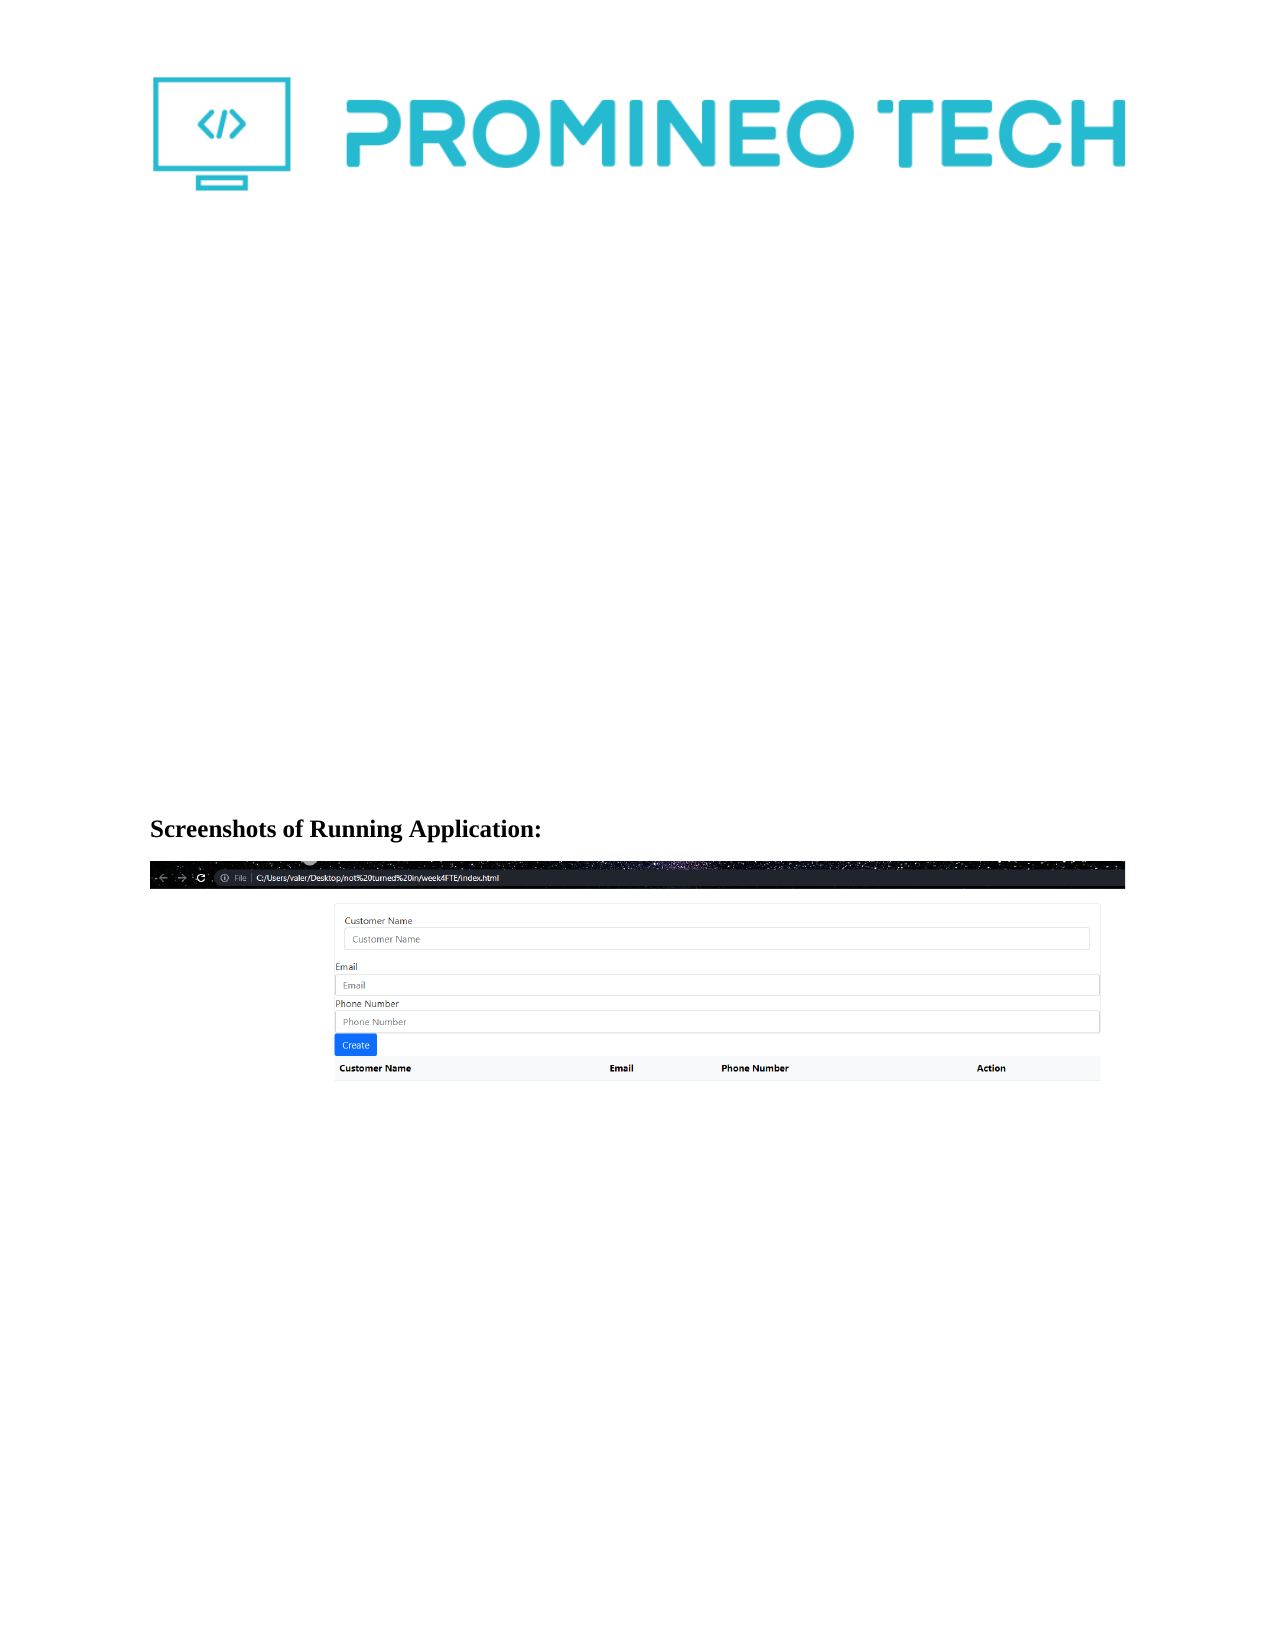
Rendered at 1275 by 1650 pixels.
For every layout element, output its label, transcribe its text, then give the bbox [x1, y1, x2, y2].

picture [150, 861, 1125, 1125]
picture [150, 75, 1125, 194]
text Screenshots of Running Application: [150, 814, 1125, 843]
